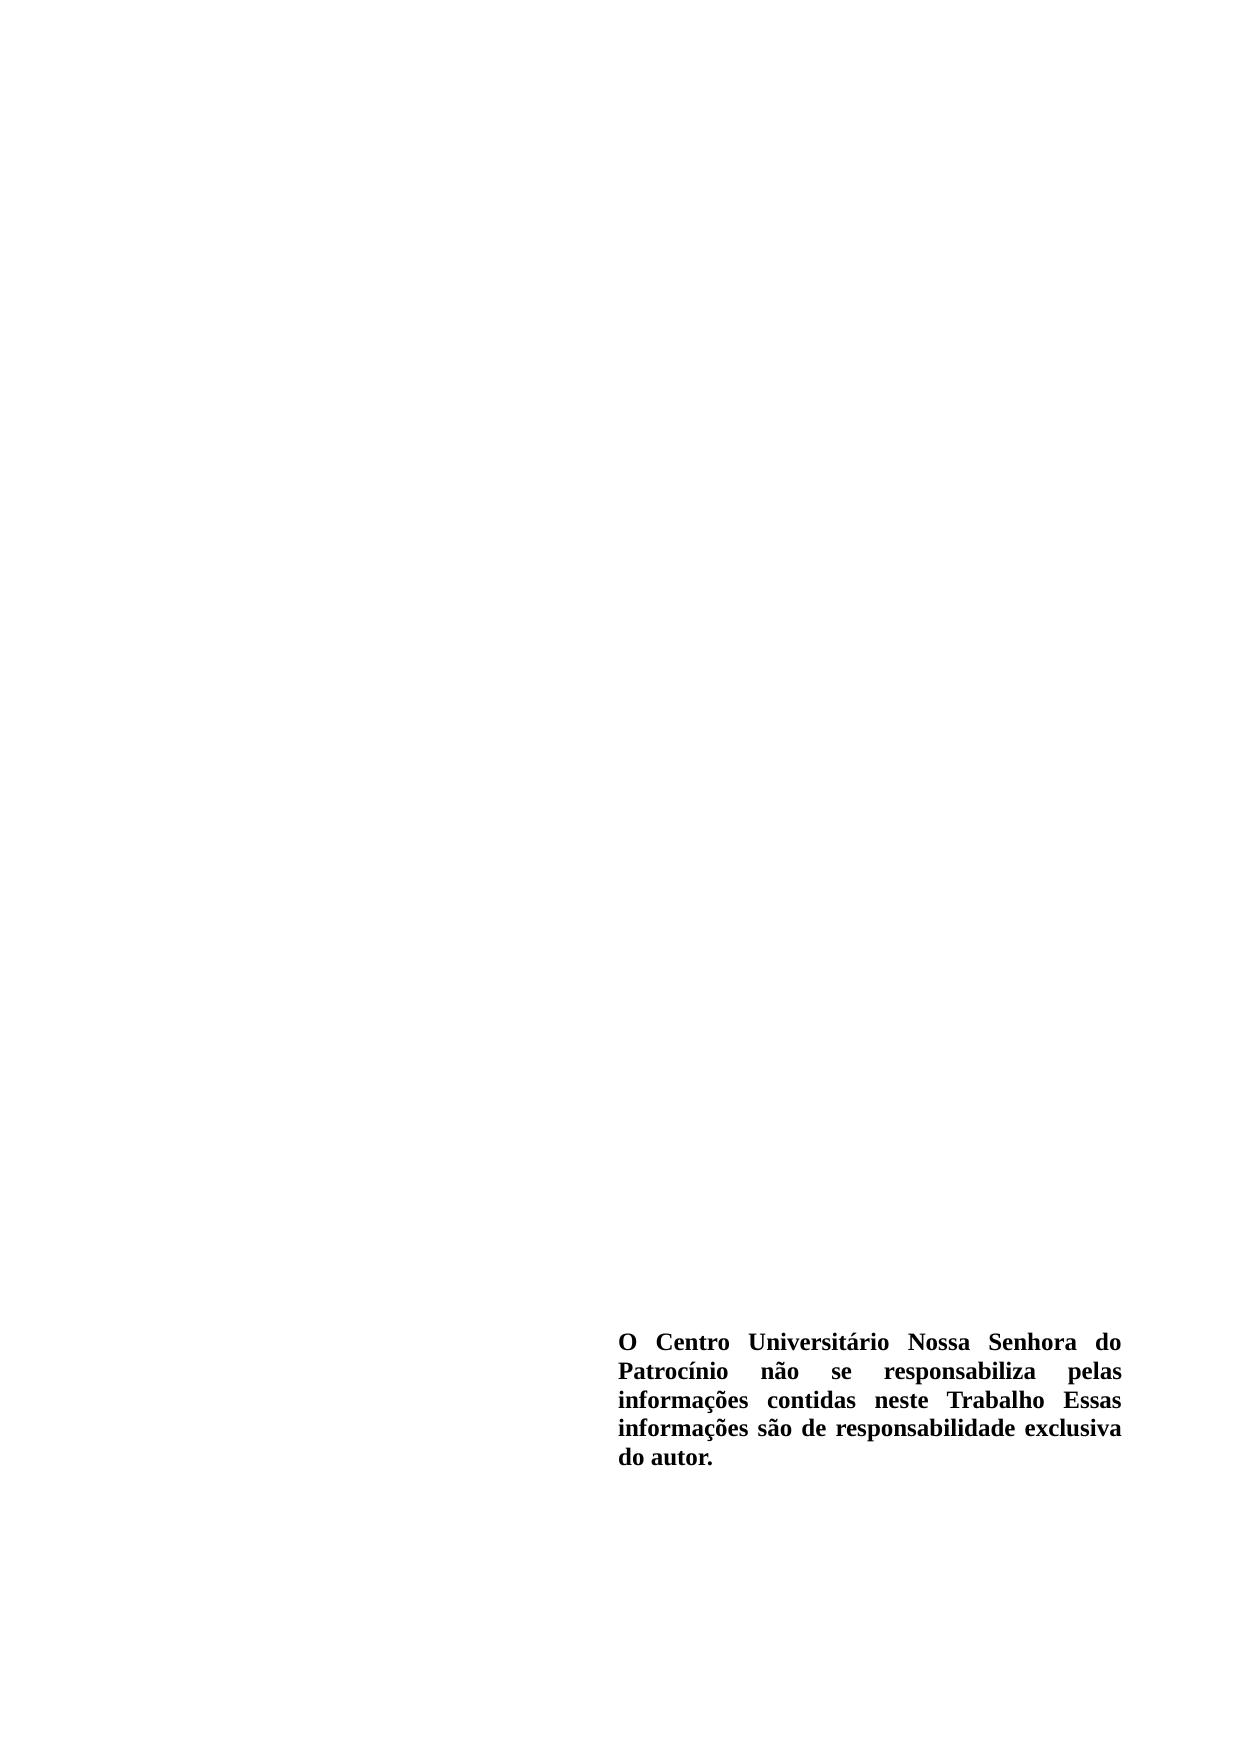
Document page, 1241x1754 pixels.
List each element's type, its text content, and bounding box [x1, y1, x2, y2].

text O Centro Universitário Nossa Senhora do Patrocínio não se responsabiliza pelas informações contidas neste Trabalho Essas informações são de responsabilidade exclusiva do autor. [618, 1327, 1122, 1471]
